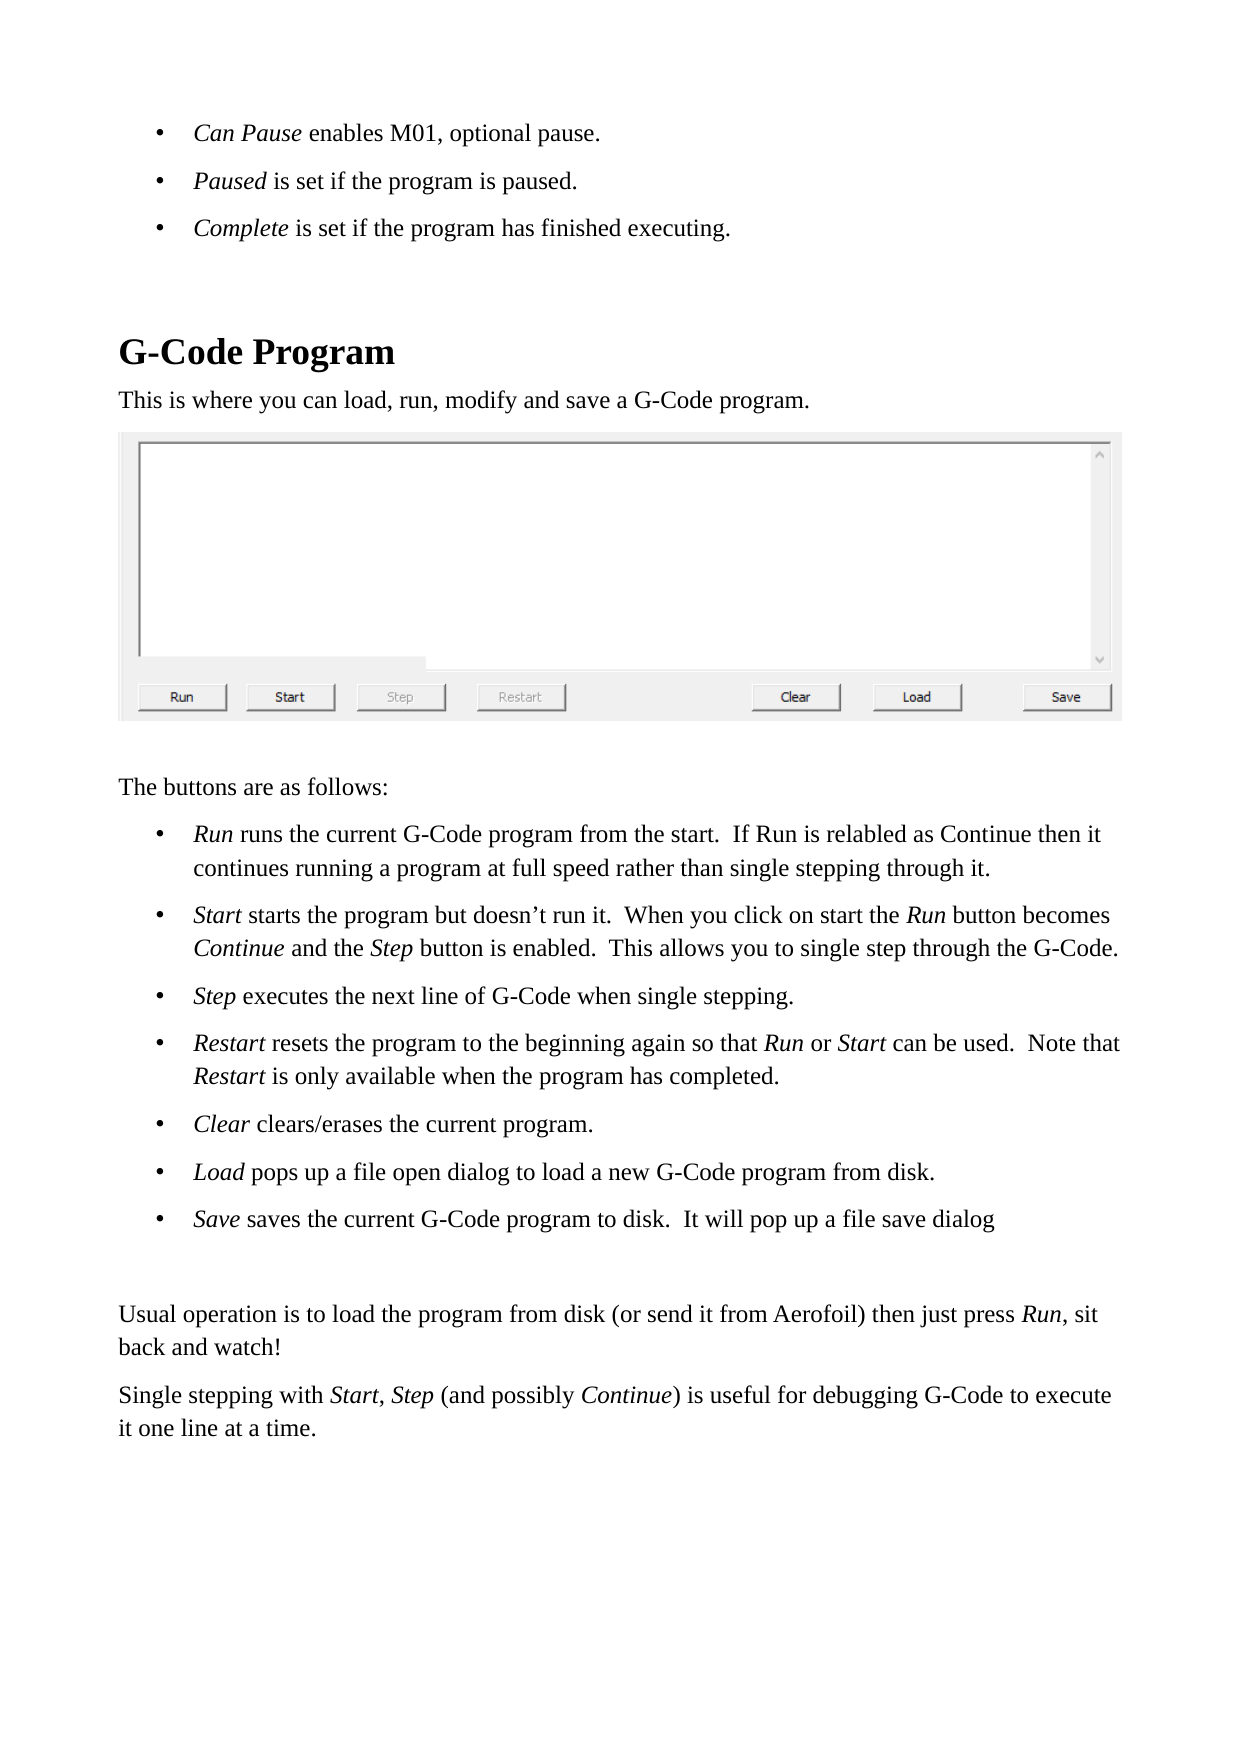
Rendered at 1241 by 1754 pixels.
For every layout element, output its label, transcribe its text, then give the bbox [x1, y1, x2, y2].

list Paused is set if the program is paused. [156, 166, 1122, 194]
subtitle G-Code Program [118, 329, 1122, 372]
text Usual operation is to load the program from disk (or send it from Aerofoil) then just press Run, sit back and watch! [118, 1299, 1122, 1361]
list Can Pause enables M01, optional pause. [156, 118, 1122, 147]
list Load pops up a file open dialog to load a new G-Code program from disk. [156, 1157, 1122, 1185]
list Save saves the current G-Code program to disk. It will pop up a file save dialog [156, 1204, 1122, 1233]
text The buttons are as follows: [118, 772, 1122, 801]
list Restart resets the program to the beginning again so that Run or Start can be used. Note that Restart is only available when the program has completed. [156, 1028, 1122, 1090]
list Complete is set if the program has finished executing. [156, 213, 1122, 242]
text This is where you can load, run, modify and save a G-Code program. [118, 385, 1122, 414]
picture [118, 432, 1123, 721]
list Step executes the next line of G-Code when single stepping. [156, 981, 1122, 1009]
list Run runs the current G-Code program from the start. If Run is relabled as Continue then it continues running a program at full speed rather than single stepping through it. [156, 819, 1122, 881]
text Single stepping with Start, Step (and possibly Continue) is useful for debugging G-Code to execute it one line at a time. [118, 1380, 1122, 1442]
list Start starts the program but doesn’t run it. When you click on start the Run button becomes Continue and the Step button is enabled. This allows you to single step through the G-Code. [156, 900, 1122, 962]
list Clear clears/erases the current program. [156, 1109, 1122, 1138]
